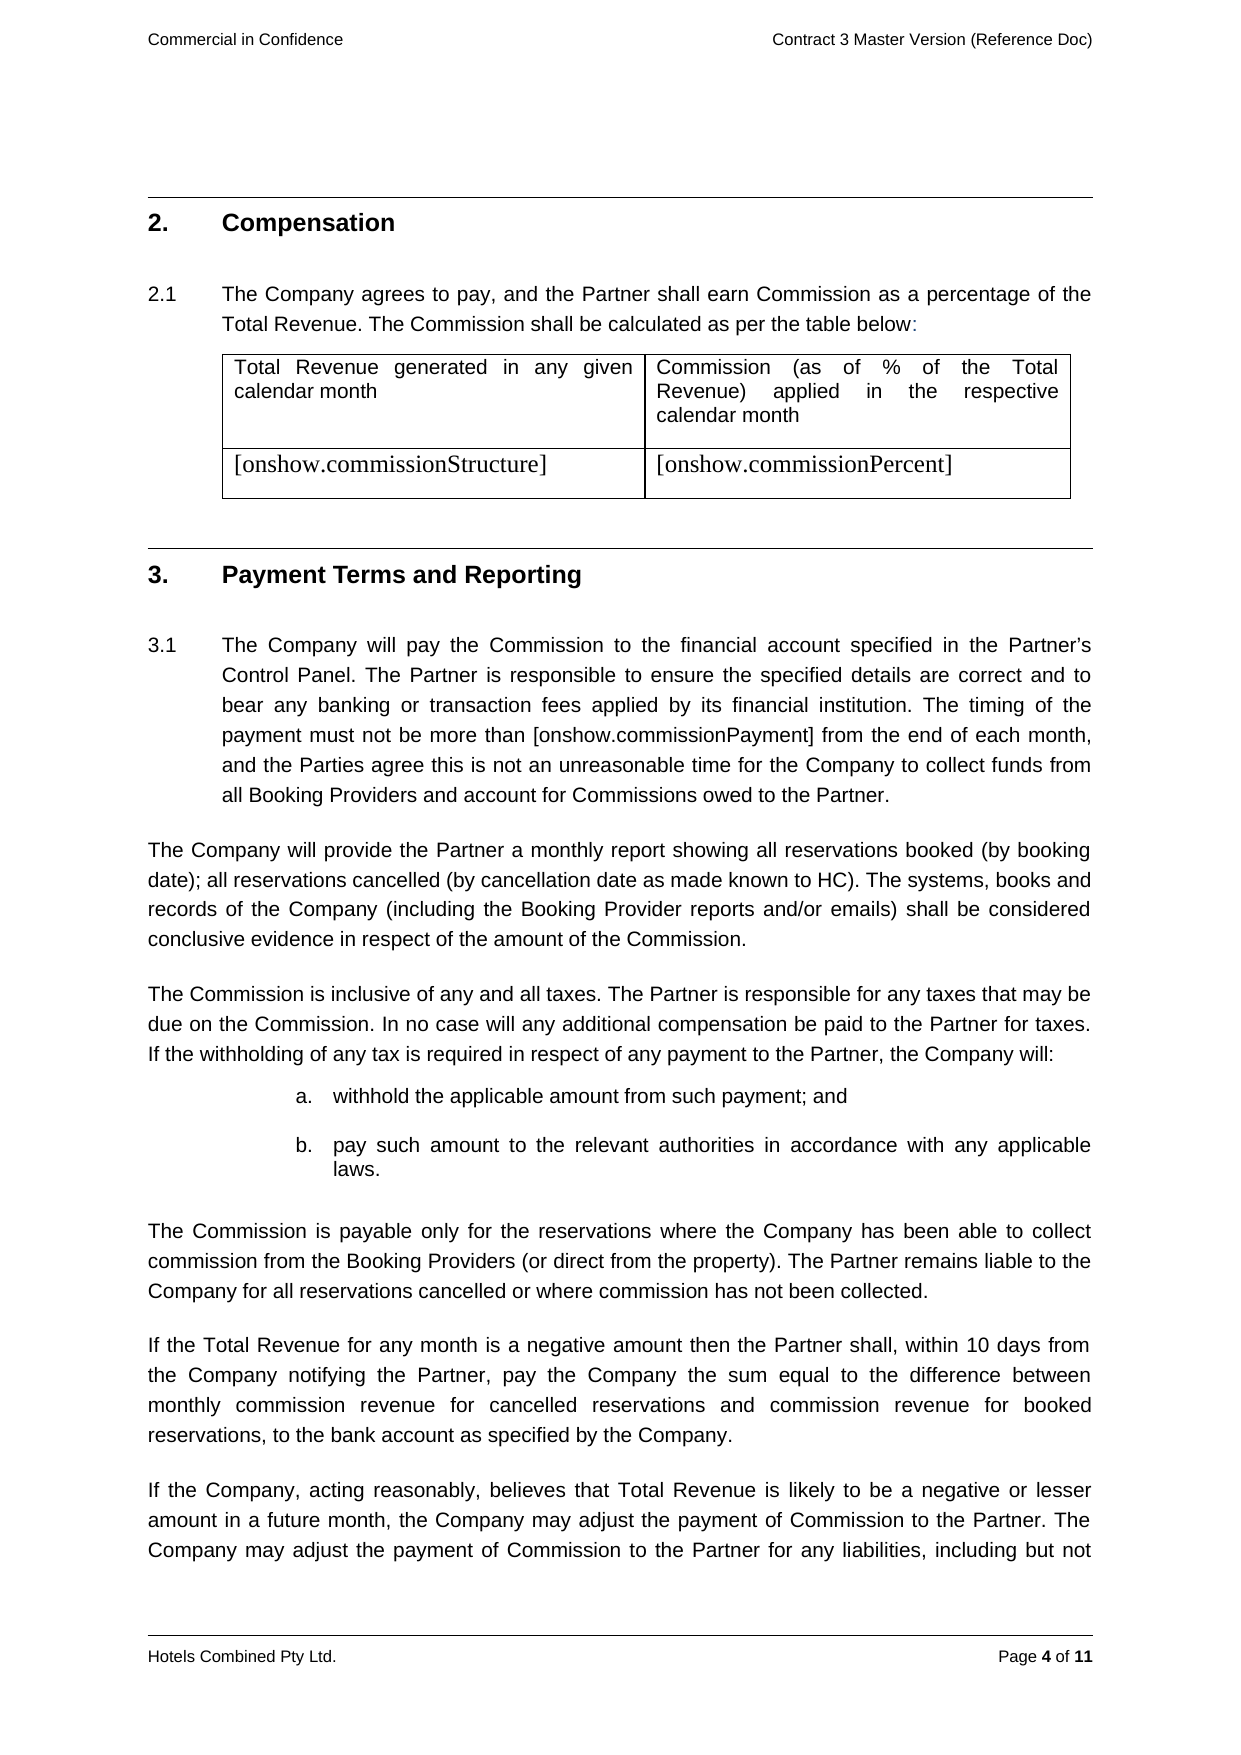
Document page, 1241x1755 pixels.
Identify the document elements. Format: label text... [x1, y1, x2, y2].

list withhold the applicable amount from such payment; and [295, 1084, 1093, 1108]
subtitle If the Company, acting reasonably, believes that Total Revenue is likely to be a negative or lesser amount in a future month, the Company may adjust the payment of Commission to the Partner. The Company may adjust the payment of Commission to the Partner for any liabilities, including but not [148, 1478, 1093, 1562]
subtitle The Company will provide the Partner a monthly report showing all reservations booked (by booking date); all reservations cancelled (by cancellation date as made known to HC). The systems, books and records of the Company (including the Booking Provider reports and/or emails) shall be considered conclusive evidence in respect of the amount of the Commission. [148, 837, 1093, 951]
table_cell [onshow.commissionPercent] [646, 449, 1070, 498]
table_header Commission (as of % of the Total Revenue) applied in the respective calendar month [646, 355, 1070, 448]
subtitle The Company will pay the Commission to the financial account specified in the Partner’s Control Panel. The Partner is responsible to ensure the specified details are correct and to bear any banking or transaction fees applied by its financial institution. The timing of the payment must not be more than [onshow.commissionPayment] from the end of each month, and the Parties agree this is not an unreasonable time for the Company to collect funds from all Booking Providers and account for Commissions owed to the Partner. [148, 633, 1093, 807]
subtitle The Commission is payable only for the reservations where the Company has been able to collect commission from the Booking Providers (or direct from the property). The Partner remains liable to the Company for all reservations cancelled or where commission has not been collected. [148, 1219, 1093, 1302]
table_header Total Revenue generated in any given calendar month [223, 355, 644, 448]
table_cell [onshow.commissionStructure] [223, 449, 644, 498]
subtitle The Company agrees to pay, and the Partner shall earn Commission as a percentage of the Total Revenue. The Commission shall be calculated as per the table below: [148, 282, 1093, 335]
subtitle Compensation [148, 198, 1093, 237]
list pay such amount to the relevant authorities in accordance with any applicable laws. [295, 1133, 1093, 1181]
subtitle The Commission is inclusive of any and all taxes. The Partner is responsible for any taxes that may be due on the Commission. In no case will any additional compensation be paid to the Partner for taxes. If the withholding of any tax is required in respect of any payment to the Partner, the Company will: [148, 982, 1093, 1066]
subtitle If the Total Revenue for any month is a negative amount then the Partner shall, within 10 days from the Company notifying the Partner, pay the Company the sum equal to the difference between monthly commission revenue for cancelled reservations and commission revenue for booked reservations, to the bank account as specified by the Company. [148, 1333, 1093, 1447]
subtitle Payment Terms and Reporting [148, 549, 1093, 588]
